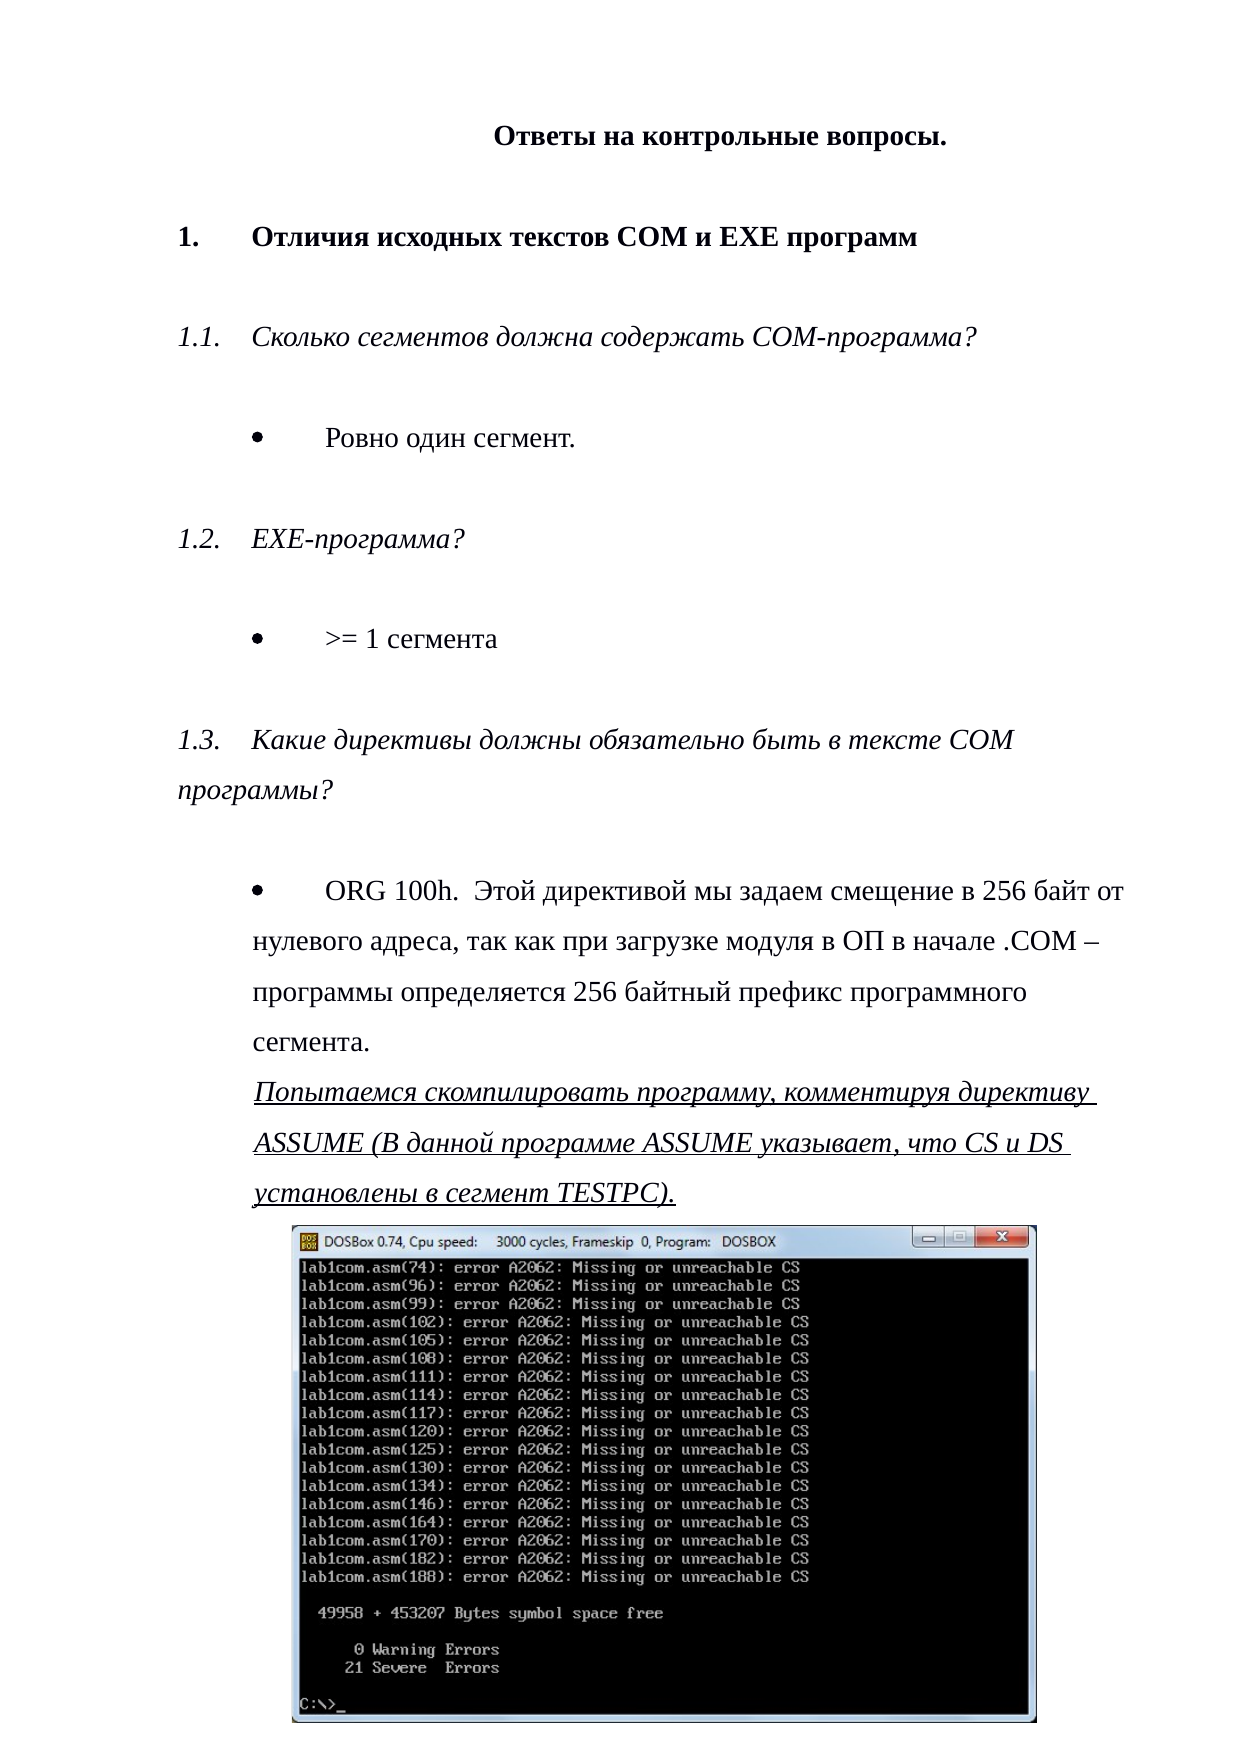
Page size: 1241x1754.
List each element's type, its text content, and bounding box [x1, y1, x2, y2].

list 1.3. Какие директивы должны обязательно быть в тексте COM программы? [177, 722, 1152, 806]
list >= 1 сегмента [252, 621, 1152, 655]
list 1. Отличия исходных текстов COM и EXE программ [177, 219, 1152, 252]
subtitle Ответы на контрольные вопросы. [288, 118, 1152, 152]
picture [291, 1225, 1037, 1723]
list 1.2. EXE-программа? [177, 521, 1152, 554]
list 1.1. Сколько сегментов должна содержать COM-программа? [177, 319, 1152, 353]
list Попытаемся скомпилировать программу, комментируя директиву ASSUME (В данной программе ASSUME указывает, что CS и DS установлены в сегмент TESTPC). [254, 1074, 1152, 1208]
list ORG 100h. Этой директивой мы задаем смещение в 256 байт от нулевого адреса, так как при загрузке модуля в ОП в начале .COM – программы определяется 256 байтный префикс программного сегмента. [252, 873, 1152, 1058]
list Ровно один сегмент. [252, 420, 1152, 454]
